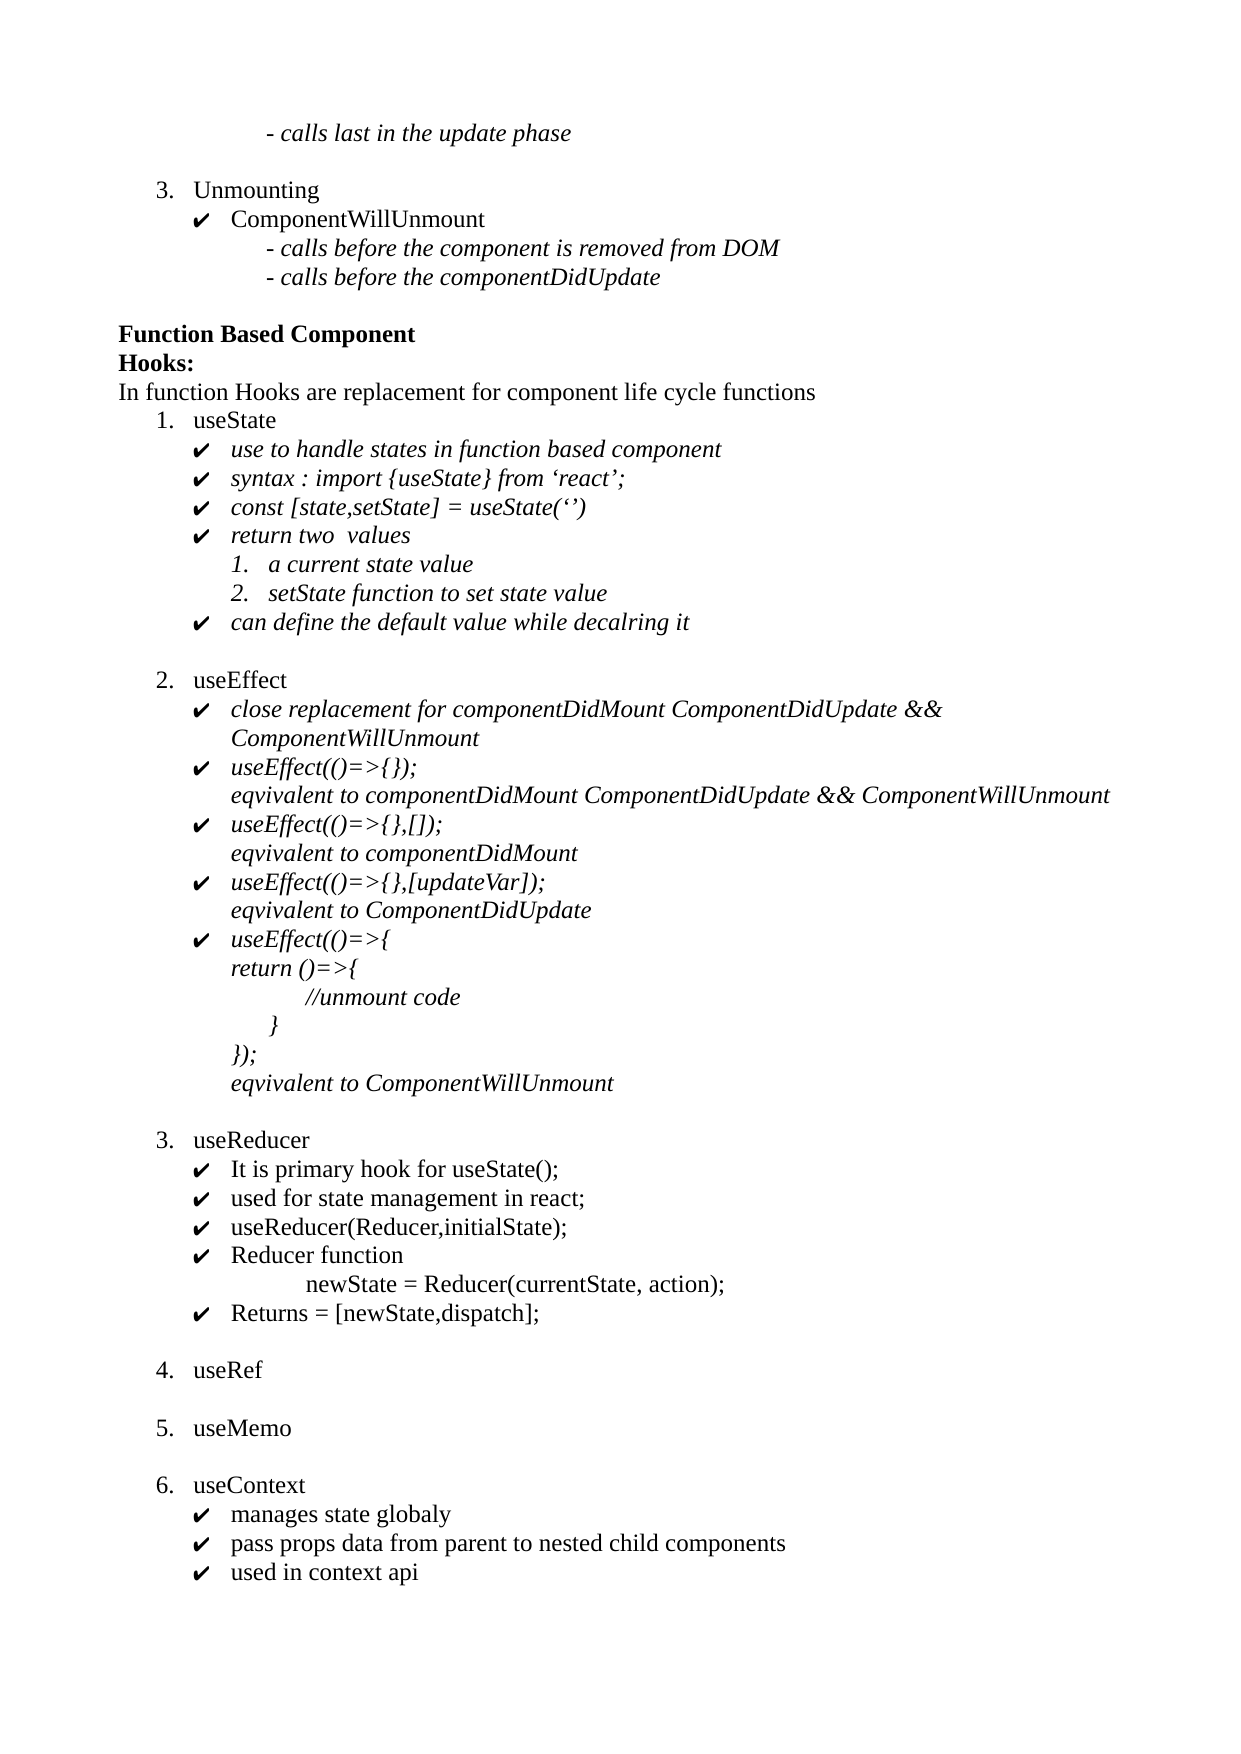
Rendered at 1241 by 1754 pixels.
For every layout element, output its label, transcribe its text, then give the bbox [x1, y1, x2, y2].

list useEffect(()=>{},[updateVar]); [193, 867, 1122, 895]
text - calls before the componentDidUpdate [118, 262, 1122, 291]
list used for state management in react; [193, 1183, 1122, 1212]
list useContext [156, 1470, 1122, 1499]
list pass props data from parent to nested child components [193, 1528, 1122, 1557]
list a current state value [231, 549, 1122, 578]
list close replacement for componentDidMount ComponentDidUpdate && ComponentWillUnmount [193, 694, 1122, 752]
list return ()=>{ [193, 953, 1122, 982]
list use to handle states in function based component [193, 434, 1122, 463]
text Hooks: [118, 348, 1122, 377]
list Reducer function [193, 1240, 1122, 1269]
list eqvivalent to ComponentDidUpdate [193, 895, 1122, 924]
list manages state globaly [193, 1499, 1122, 1528]
list useEffect(()=>{}); [193, 752, 1122, 780]
list //unmount code [268, 982, 1122, 1010]
list used in context api [193, 1557, 1122, 1585]
list Unmounting [156, 176, 1122, 204]
list ComponentWillUnmount [193, 204, 1122, 233]
list eqvivalent to componentDidMount [193, 838, 1122, 867]
list eqvivalent to componentDidMount ComponentDidUpdate && ComponentWillUnmount [193, 780, 1122, 809]
list eqvivalent to ComponentWillUnmount [193, 1068, 1122, 1097]
text - calls before the component is removed from DOM [118, 233, 1122, 262]
list newState = Reducer(currentState, action); [268, 1269, 1122, 1298]
list useRef [156, 1355, 1122, 1384]
list }); [193, 1039, 1122, 1068]
list Returns = [newState,dispatch]; [193, 1298, 1122, 1327]
list useReducer(Reducer,initialState); [193, 1212, 1122, 1240]
list } [231, 1010, 1122, 1039]
list useMemo [156, 1413, 1122, 1442]
list useReducer [156, 1125, 1122, 1154]
text Function Based Component [118, 319, 1122, 348]
list useEffect(()=>{},[]); [193, 809, 1122, 838]
text - calls last in the update phase [118, 118, 1122, 147]
list useEffect(()=>{ [193, 924, 1122, 953]
list setState function to set state value [231, 578, 1122, 607]
list can define the default value while decalring it [193, 607, 1122, 636]
list It is primary hook for useState(); [193, 1154, 1122, 1183]
list useEffect [156, 665, 1122, 694]
text In function Hooks are replacement for component life cycle functions [118, 377, 1122, 406]
list return two values [193, 521, 1122, 549]
list useState [156, 406, 1122, 434]
list const [state,setState] = useState(‘’) [193, 492, 1122, 521]
list syntax : import {useState} from ‘react’; [193, 463, 1122, 492]
